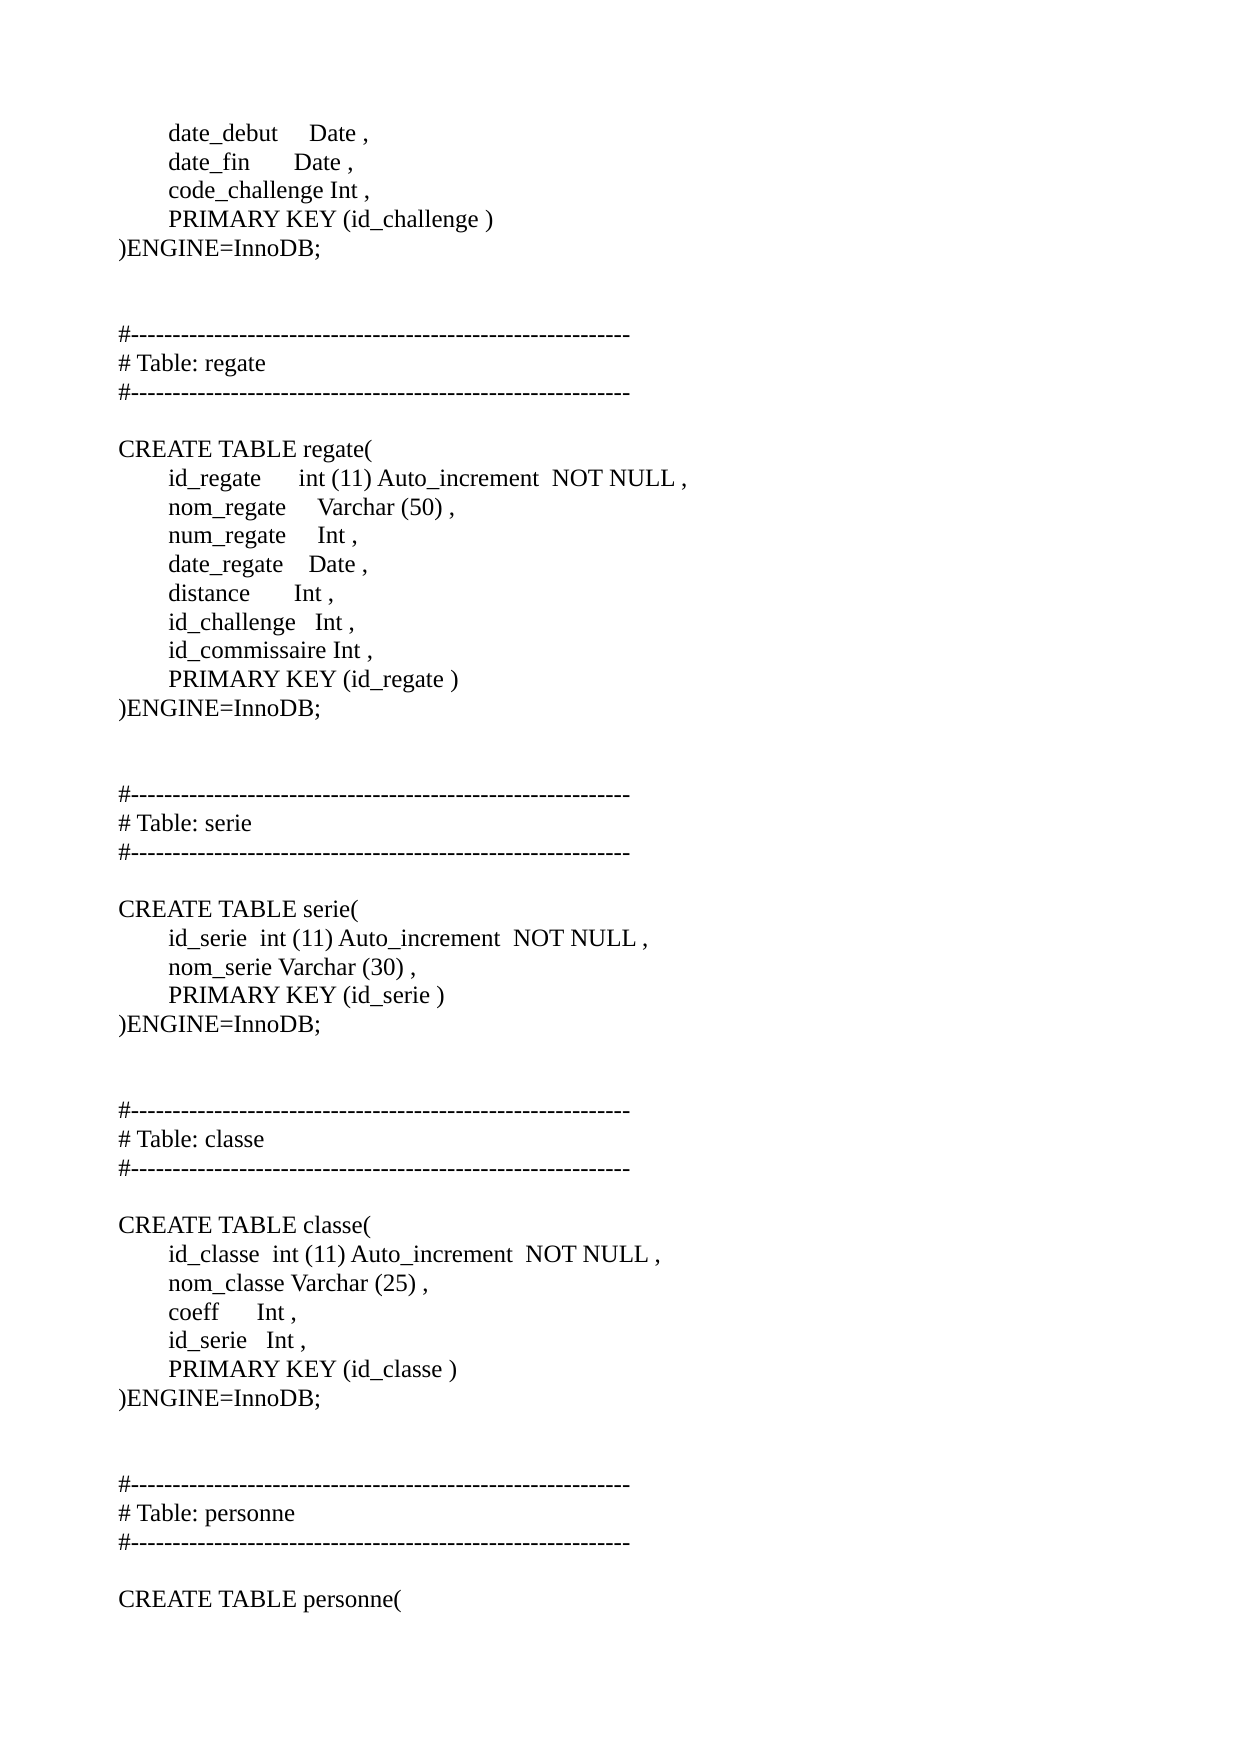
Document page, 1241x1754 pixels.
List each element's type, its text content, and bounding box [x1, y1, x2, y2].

text PRIMARY KEY (id_serie ) [118, 981, 1122, 1009]
text id_challenge Int , [118, 607, 1122, 636]
text id_serie Int , [118, 1326, 1122, 1354]
text #------------------------------------------------------------ [118, 1469, 1122, 1498]
text #------------------------------------------------------------ [118, 779, 1122, 808]
text #------------------------------------------------------------ [118, 837, 1122, 866]
text #------------------------------------------------------------ [118, 1153, 1122, 1182]
text CREATE TABLE serie( [118, 894, 1122, 923]
text )ENGINE=InnoDB; [118, 1009, 1122, 1038]
text # Table: classe [118, 1124, 1122, 1153]
text num_regate Int , [118, 521, 1122, 549]
text id_regate int (11) Auto_increment NOT NULL , [118, 463, 1122, 492]
text date_fin Date , [118, 147, 1122, 176]
text # Table: personne [118, 1498, 1122, 1527]
text # Table: serie [118, 808, 1122, 837]
text code_challenge Int , [118, 176, 1122, 204]
text nom_classe Varchar (25) , [118, 1268, 1122, 1297]
text CREATE TABLE classe( [118, 1211, 1122, 1239]
text # Table: regate [118, 348, 1122, 377]
text CREATE TABLE regate( [118, 434, 1122, 463]
text id_serie int (11) Auto_increment NOT NULL , [118, 923, 1122, 952]
text coeff Int , [118, 1297, 1122, 1326]
text id_commissaire Int , [118, 636, 1122, 664]
text #------------------------------------------------------------ [118, 1096, 1122, 1124]
text #------------------------------------------------------------ [118, 319, 1122, 348]
text PRIMARY KEY (id_challenge ) [118, 204, 1122, 233]
text id_classe int (11) Auto_increment NOT NULL , [118, 1239, 1122, 1268]
text CREATE TABLE personne( [118, 1584, 1122, 1613]
text #------------------------------------------------------------ [118, 377, 1122, 406]
text date_debut Date , [118, 118, 1122, 147]
text distance Int , [118, 578, 1122, 607]
text PRIMARY KEY (id_regate ) [118, 664, 1122, 693]
text #------------------------------------------------------------ [118, 1527, 1122, 1556]
text nom_regate Varchar (50) , [118, 492, 1122, 521]
text date_regate Date , [118, 549, 1122, 578]
text )ENGINE=InnoDB; [118, 233, 1122, 262]
text )ENGINE=InnoDB; [118, 1383, 1122, 1412]
text )ENGINE=InnoDB; [118, 693, 1122, 722]
text nom_serie Varchar (30) , [118, 952, 1122, 981]
text PRIMARY KEY (id_classe ) [118, 1354, 1122, 1383]
